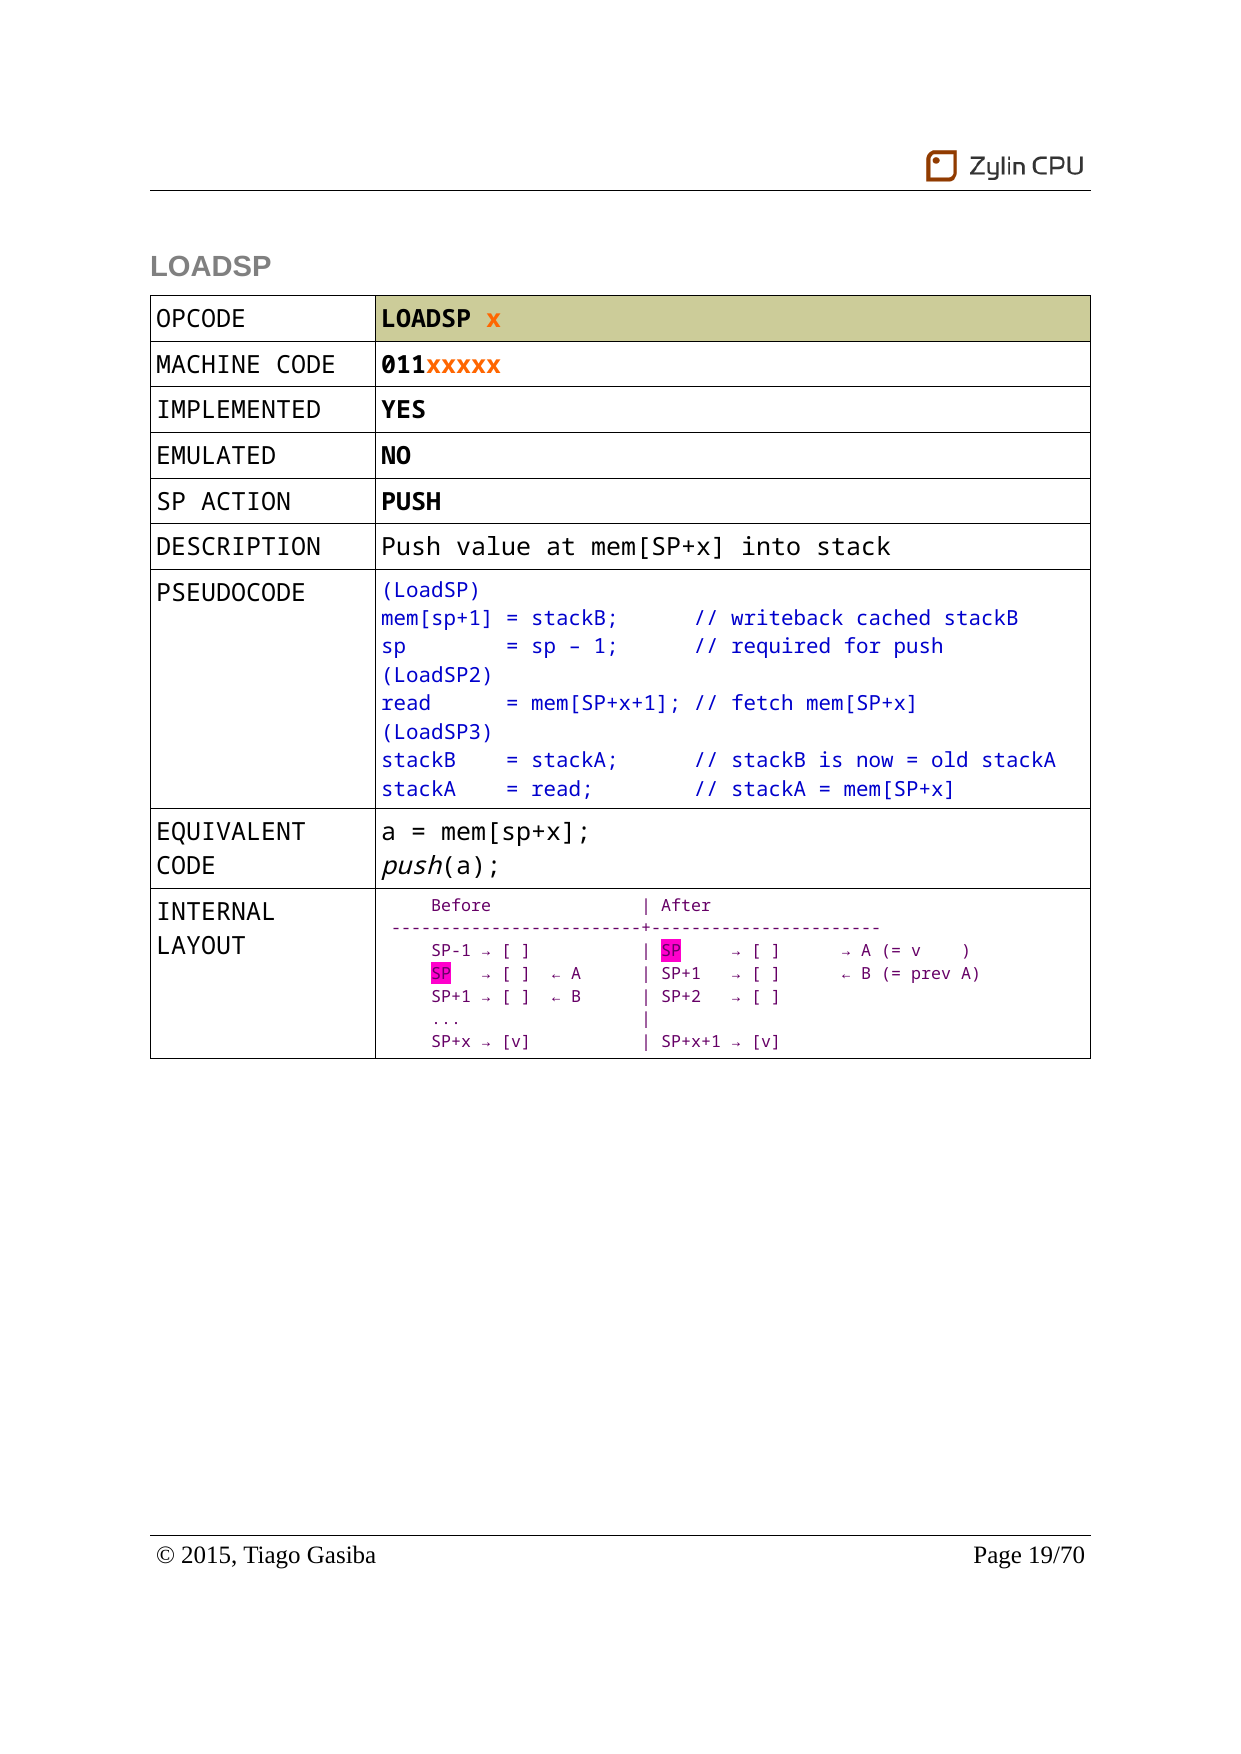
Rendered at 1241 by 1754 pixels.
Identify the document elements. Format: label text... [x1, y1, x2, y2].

table_cell EQUIVALENT CODE [151, 809, 375, 888]
table_cell YES [376, 387, 1090, 432]
table_cell NO [376, 433, 1090, 478]
table_cell MACHINE CODE [151, 342, 375, 386]
table_header OPCODE [151, 296, 375, 341]
picture [922, 148, 1151, 185]
table_cell PSEUDOCODE [151, 570, 375, 808]
table_cell Before | After -------------------------+----------------------- SP-1 → [ ] | SP → [ ] → A (= v ) SP → [ ] ← A | SP+1 → [ ] ← B (= prev A) SP+1 → [ ] ← B | SP+2 → [ ] ... | SP+x → [v] | SP+x+1 → [v] [376, 889, 1090, 1058]
table_cell a = mem[sp+x]; push(a); [376, 809, 1090, 888]
table_cell 011xxxxx [376, 342, 1090, 386]
table_cell INTERNAL LAYOUT [151, 889, 375, 1058]
table_cell DESCRIPTION [151, 524, 375, 569]
table_cell SP ACTION [151, 479, 375, 523]
table_cell Push value at mem[SP+x] into stack [376, 524, 1090, 569]
subtitle LOADSP [150, 249, 1091, 283]
table_cell PUSH [376, 479, 1090, 523]
table_cell IMPLEMENTED [151, 387, 375, 432]
table_cell (LoadSP) mem[sp+1] = stackB; // writeback cached stackB sp = sp – 1; // required for push (LoadSP2) read = mem[SP+x+1]; // fetch mem[SP+x] (LoadSP3) stackB = stackA; // stackB is now = old stackA stackA = read; // stackA = mem[SP+x] [376, 570, 1090, 808]
table_header LOADSP x [376, 296, 1090, 341]
table_cell EMULATED [151, 433, 375, 478]
